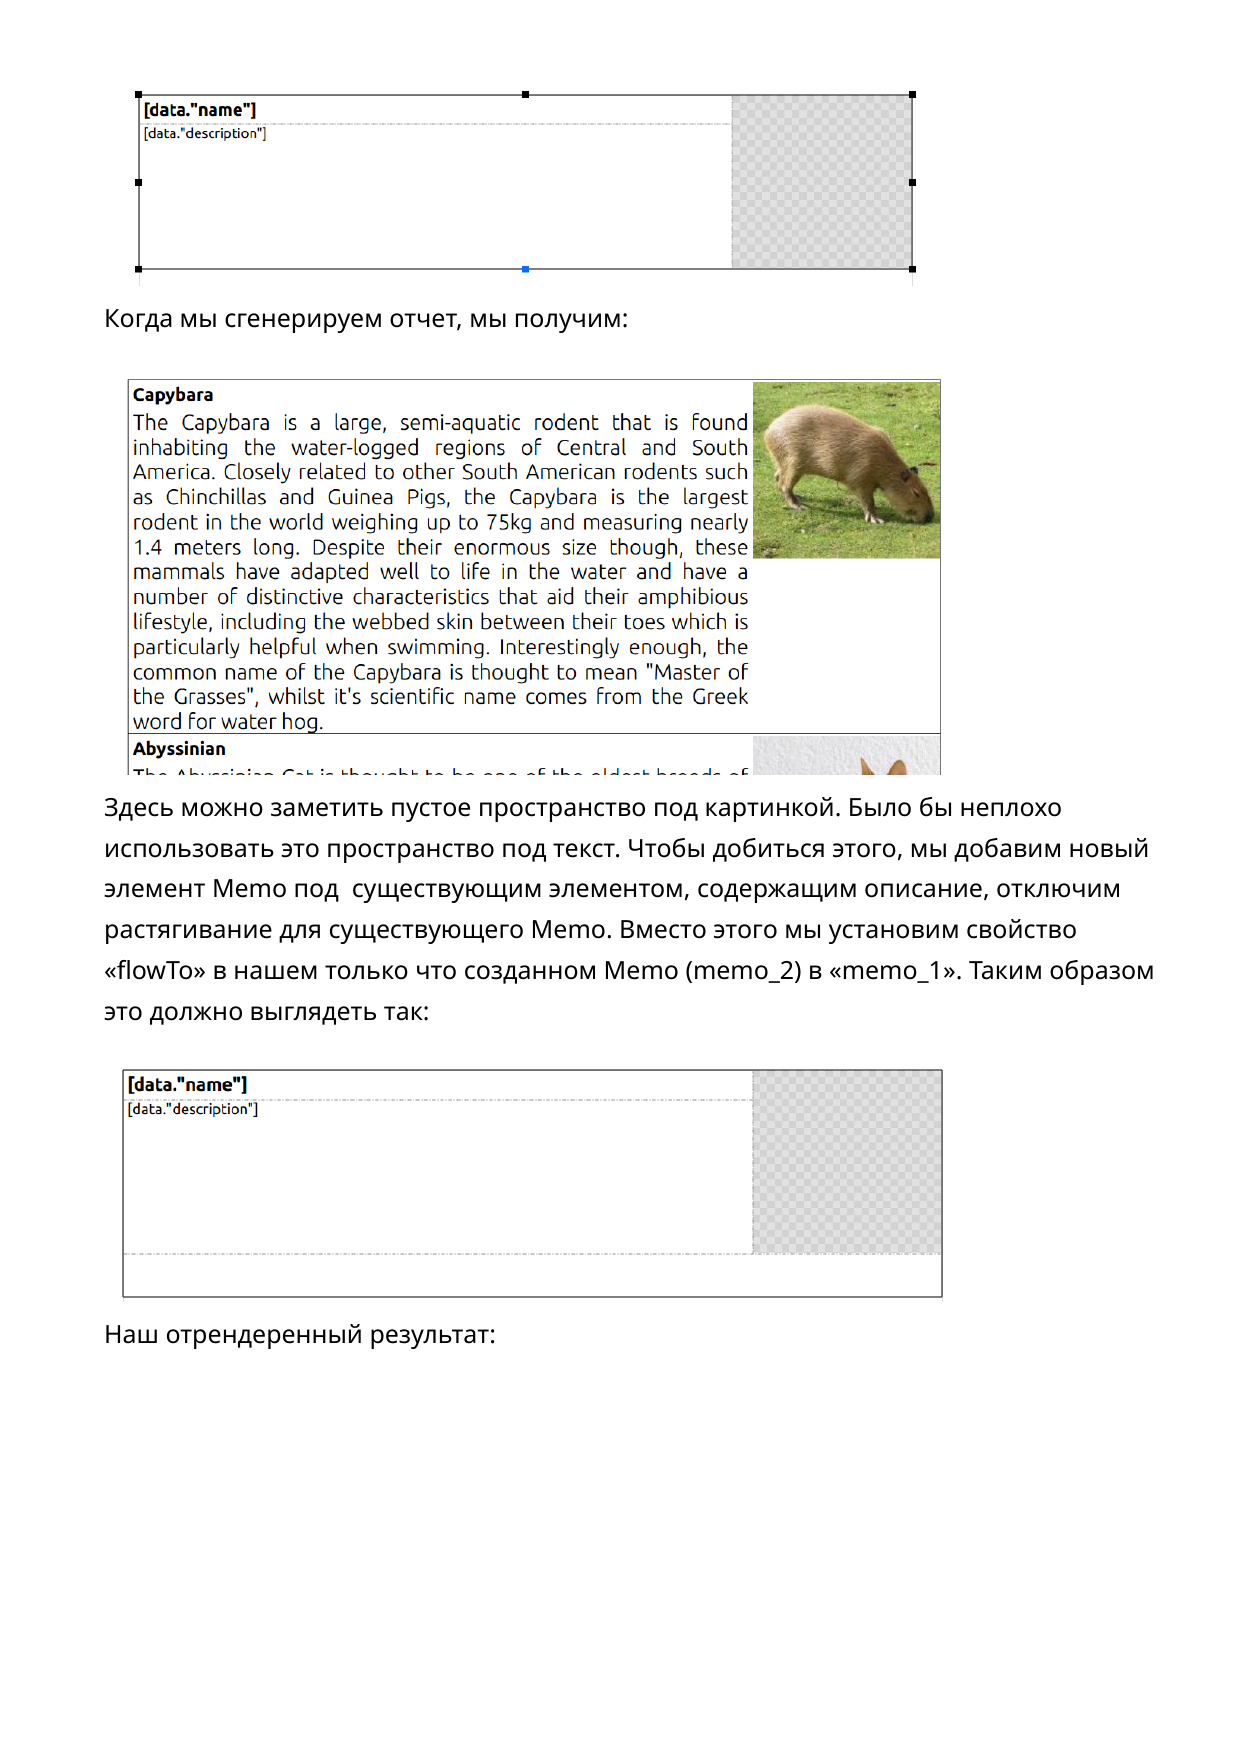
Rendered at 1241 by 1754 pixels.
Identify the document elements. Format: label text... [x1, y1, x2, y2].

picture [118, 1064, 948, 1302]
text Здесь можно заметить пустое пространство под картинкой. Было бы неплохо использовать это пространство под текст. Чтобы добиться этого, мы добавим новый элемент Memo под существующим элементом, содержащим описание, отключим растягивание для существующего Memo. Вместо этого мы установим свойство «flowTo» в нашем только что созданном Memo (memo_2) в «memo_1». Таким образом это должно выглядеть так: [104, 789, 1181, 1028]
text Когда мы сгенерируем отчет, мы получим: [104, 301, 1181, 334]
text Наш отрендеренный результат: [104, 1316, 1181, 1351]
picture [118, 77, 931, 286]
picture [118, 371, 950, 775]
